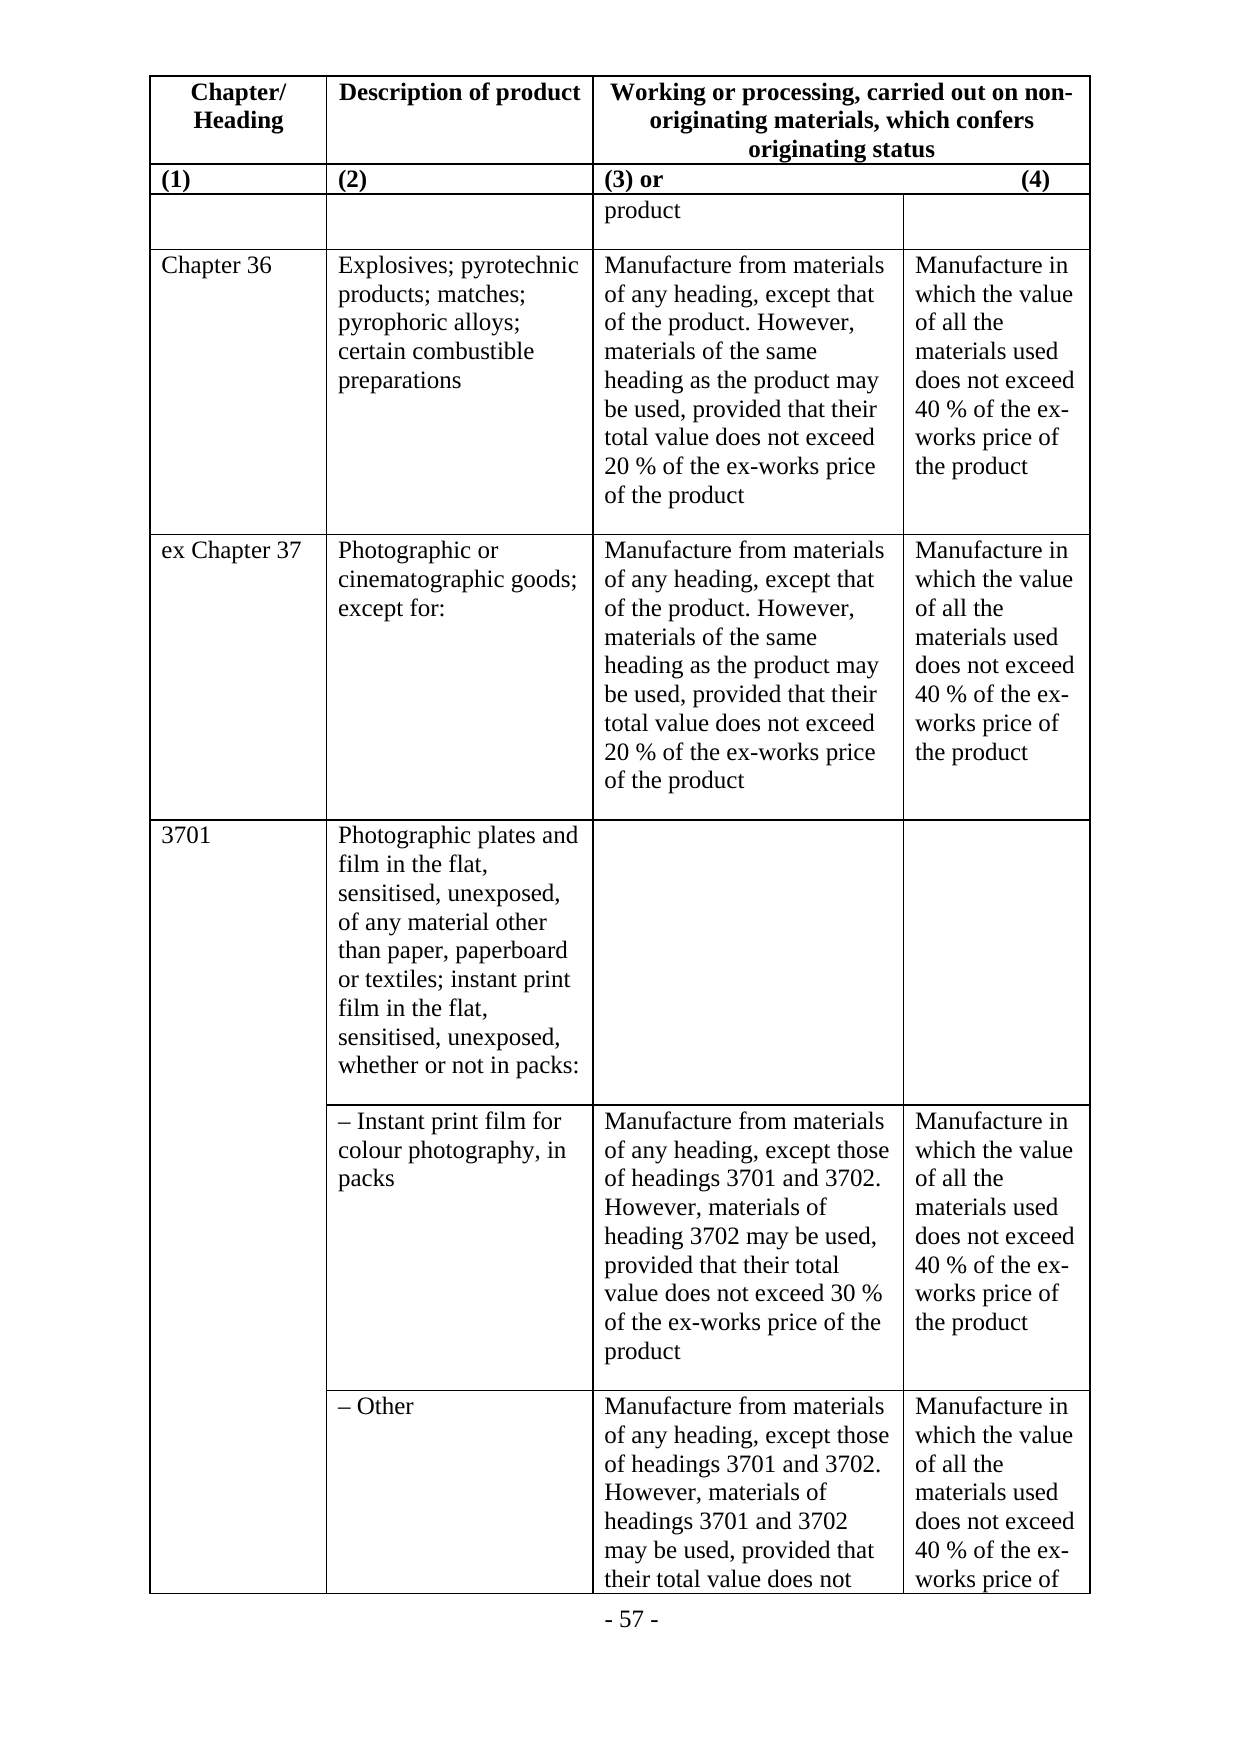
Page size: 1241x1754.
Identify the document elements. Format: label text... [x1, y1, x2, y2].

table_cell [904, 195, 1089, 248]
table_cell [327, 195, 592, 248]
table_cell [904, 821, 1089, 1104]
table_cell Manufacture in which the value of all the materials used does not exceed 40 % of the ex-works price of the product [904, 535, 1089, 819]
table_cell Manufacture from materials of any heading, except those of headings 3701 and 3702. However, materials of headings 3701 and 3702 may be used, provided that their total value does not [594, 1391, 903, 1592]
table_cell Photographic or cinematographic goods; except for: [327, 535, 592, 819]
table_cell Photographic plates and film in the flat, sensitised, unexposed, of any material other than paper, paperboard or textiles; instant print film in the flat, sensitised, unexposed, whether or not in packs: [327, 821, 592, 1104]
table_cell Explosives; pyrotechnic products; matches; pyrophoric alloys; certain combustible preparations [327, 250, 592, 534]
table_cell ex Chapter 37 [151, 535, 326, 819]
table_cell Manufacture in which the value of all the materials used does not exceed 40 % of the ex-works price of [904, 1391, 1089, 1592]
table_cell Manufacture from materials of any heading, except those of headings 3701 and 3702. However, materials of heading 3702 may be used, provided that their total value does not exceed 30 % of the ex-works price of the product [594, 1106, 903, 1390]
table_cell – Instant print film for colour photography, in packs [327, 1106, 592, 1390]
table_cell [151, 1390, 326, 1592]
table_header Description of product [327, 77, 592, 163]
table_cell (2) [327, 165, 592, 193]
table_cell product [594, 195, 903, 248]
table_cell – Other [327, 1391, 592, 1592]
table_cell (3) or (4) [594, 165, 1089, 193]
table_header Chapter/Heading [151, 77, 326, 163]
table_cell Manufacture in which the value of all the materials used does not exceed 40 % of the ex-works price of the product [904, 250, 1089, 534]
table_cell Manufacture in which the value of all the materials used does not exceed 40 % of the ex-works price of the product [904, 1106, 1089, 1390]
table_cell (1) [151, 165, 326, 193]
table_cell [594, 821, 903, 1104]
table_header Working or processing, carried out on non-originating materials, which confers originating status [594, 77, 1089, 163]
table_cell 3701 [151, 821, 326, 1104]
table_cell Chapter 36 [151, 250, 326, 534]
table_cell Manufacture from materials of any heading, except that of the product. However, materials of the same heading as the product may be used, provided that their total value does not exceed 20 % of the ex-works price of the product [594, 250, 903, 534]
table_cell [151, 195, 326, 248]
table_cell Manufacture from materials of any heading, except that of the product. However, materials of the same heading as the product may be used, provided that their total value does not exceed 20 % of the ex-works price of the product [594, 535, 903, 819]
table_cell [151, 1104, 326, 1390]
